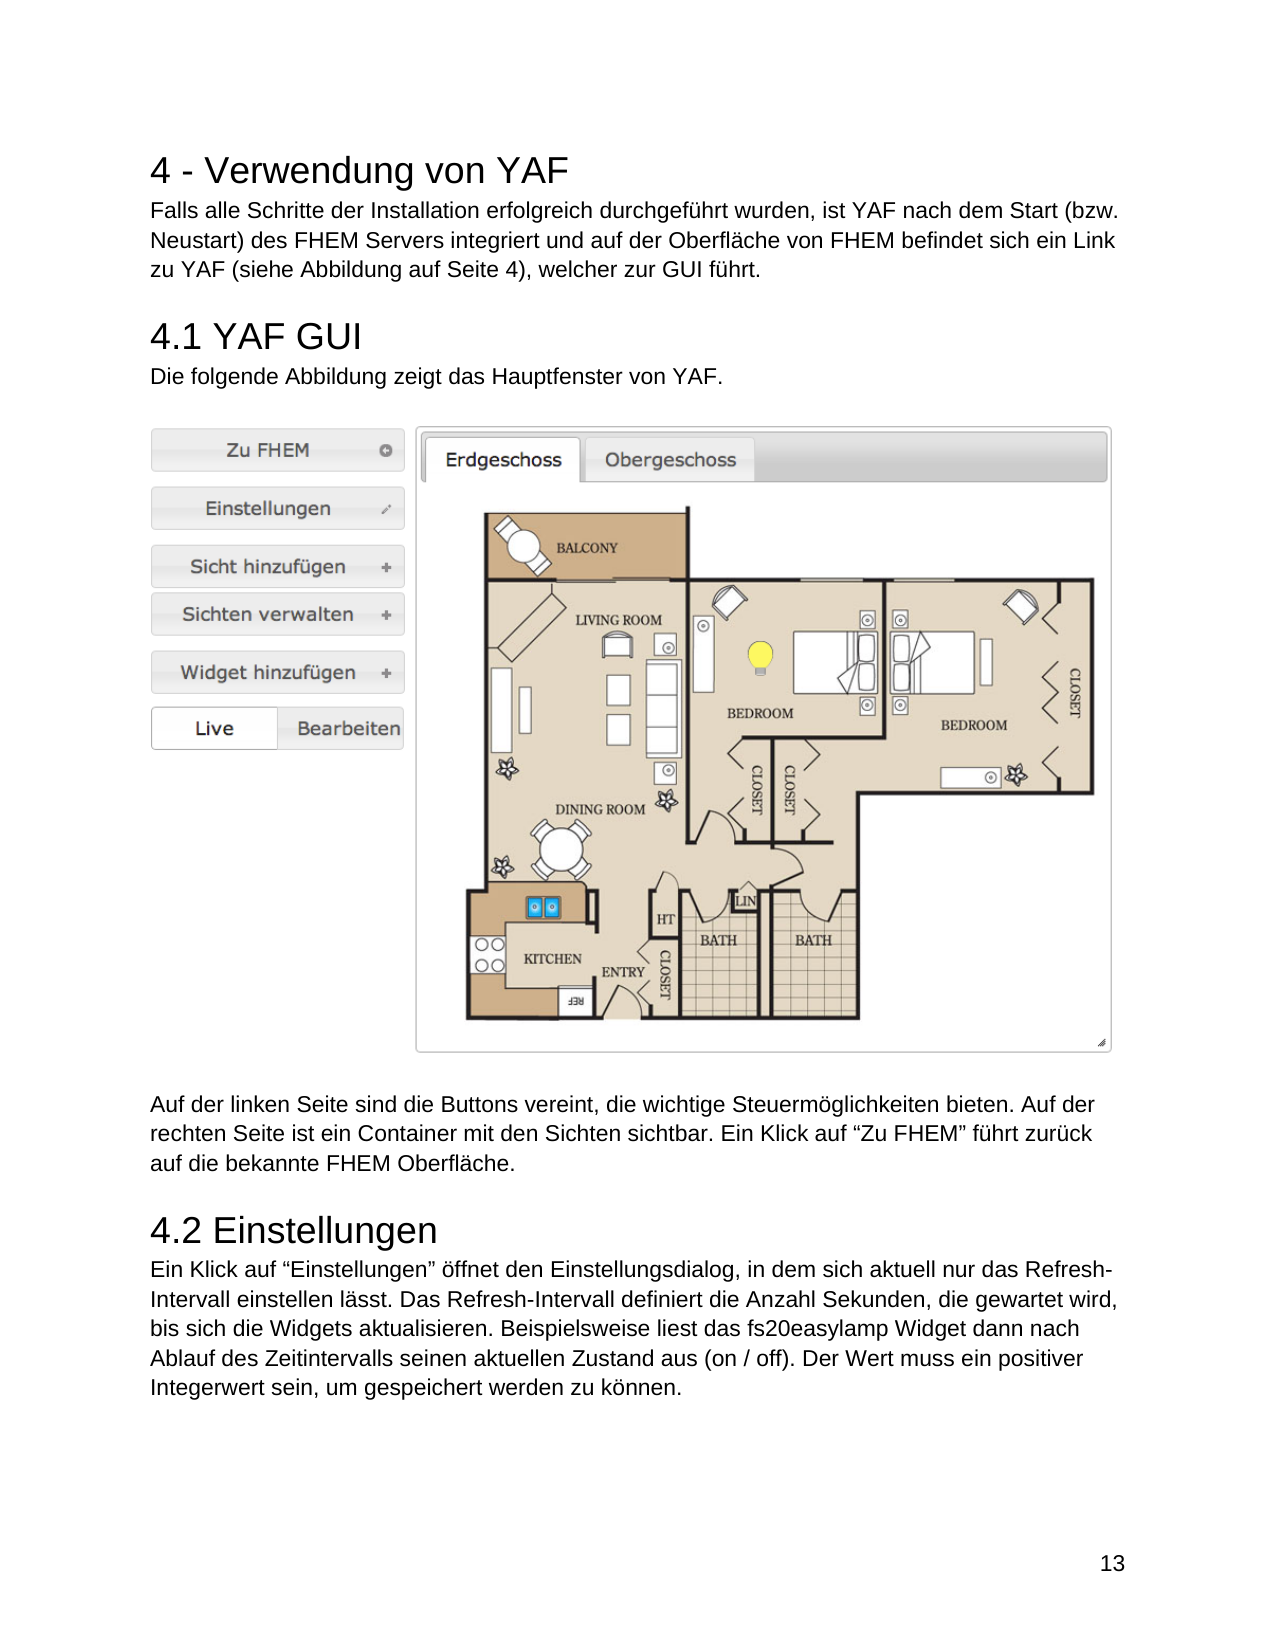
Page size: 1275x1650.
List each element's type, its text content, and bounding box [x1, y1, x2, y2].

text Die folgende Abbildung zeigt das Hauptfenster von YAF. [150, 364, 1125, 389]
subtitle 4 - Verwendung von YAF [150, 150, 1125, 192]
text Auf der linken Seite sind die Buttons vereint, die wichtige Steuermöglichkeiten bieten. Auf der rechten Seite ist ein Container mit den Sichten sichtbar. Ein Klick auf “Zu FHEM” führt zurück auf die bekannte FHEM Oberfläche. [150, 1092, 1125, 1176]
subtitle 4.2 Einstellungen [150, 1209, 1125, 1251]
text Ein Klick auf “Einstellungen” öffnet den Einstellungsdialog, in dem sich aktuell nur das Refresh-Intervall einstellen lässt. Das Refresh-Intervall definiert die Anzahl Sekunden, die gewartet wird, bis sich die Widgets aktualisieren. Beispielsweise liest das fs20easylamp Widget dann nach Ablauf des Zeitintervalls seinen aktuellen Zustand aus (on / off). Der Wert muss ein positiver Integerwert sein, um gespeichert werden zu können. [150, 1257, 1125, 1400]
subtitle 4.1 YAF GUI [150, 316, 1125, 357]
text Falls alle Schritte der Installation erfolgreich durchgeführt wurden, ist YAF nach dem Start (bzw. Neustart) des FHEM Servers integriert und auf der Oberfläche von FHEM befindet sich ein Link zu YAF (siehe Abbildung auf Seite 4), welcher zur GUI führt. [150, 198, 1125, 282]
picture [150, 422, 1116, 1059]
